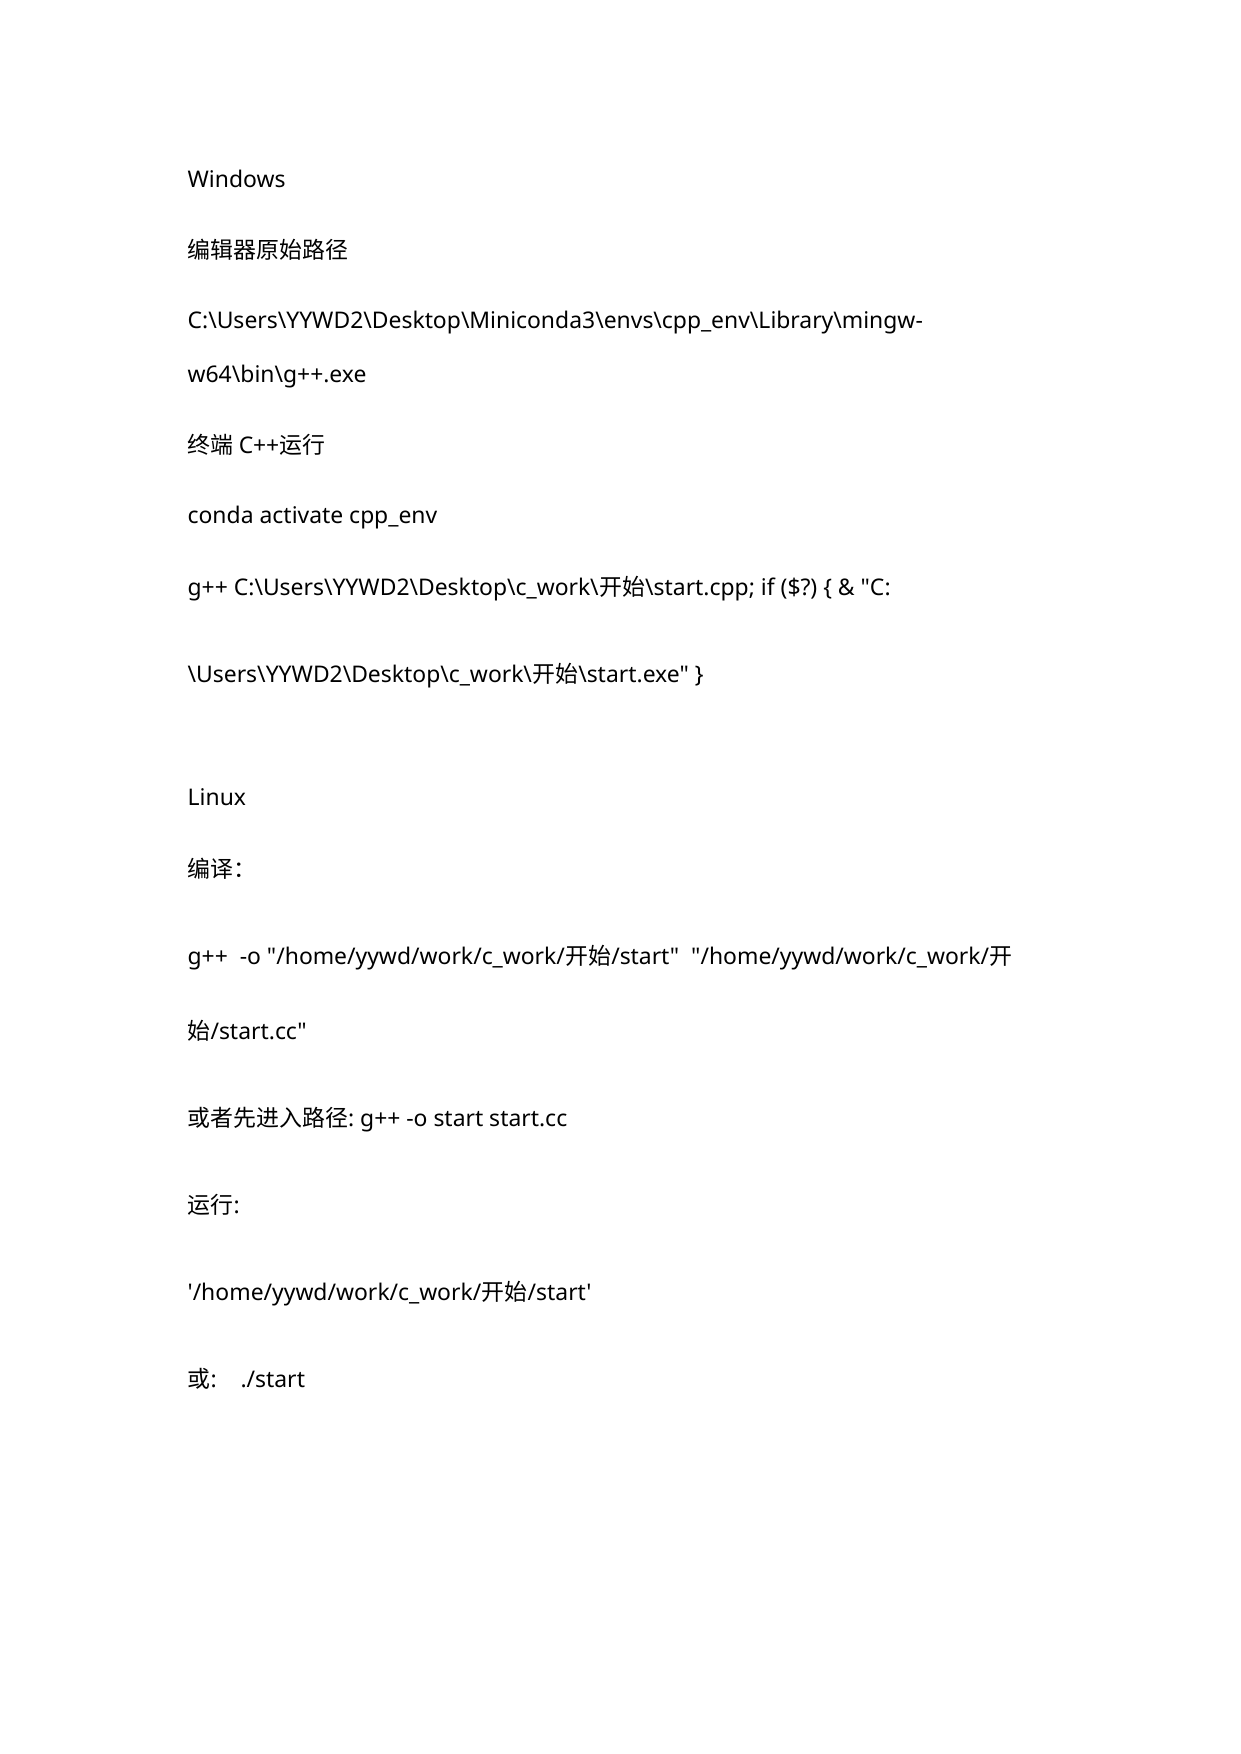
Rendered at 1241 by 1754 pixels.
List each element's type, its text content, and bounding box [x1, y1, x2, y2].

text '/home/yywd/work/c_work/开始/start' [187, 1258, 1053, 1323]
text 或: ./start [187, 1345, 1053, 1410]
text 编译： [187, 835, 1053, 900]
text conda activate cpp_env [187, 498, 1053, 531]
text Windows [187, 162, 1053, 194]
text 终端 C++运行 [187, 411, 1053, 476]
text 编辑器原始路径 [187, 216, 1053, 281]
text \Users\YYWD2\Desktop\c_work\开始\start.exe" } [187, 639, 1053, 704]
text Linux [187, 781, 1053, 813]
text C:\Users\YYWD2\Desktop\Miniconda3\envs\cpp_env\Library\mingw- [187, 303, 1053, 336]
text 或者先进入路径: g++ -o start start.cc [187, 1084, 1053, 1149]
text g++ C:\Users\YYWD2\Desktop\c_work\开始\start.cpp; if ($?) { & "C: [187, 553, 1053, 618]
text 运行: [187, 1171, 1053, 1236]
text w64\bin\g++.exe [187, 357, 1053, 390]
text g++ -o "/home/yywd/work/c_work/开始/start" "/home/yywd/work/c_work/开始/start.cc" [187, 922, 1053, 1062]
